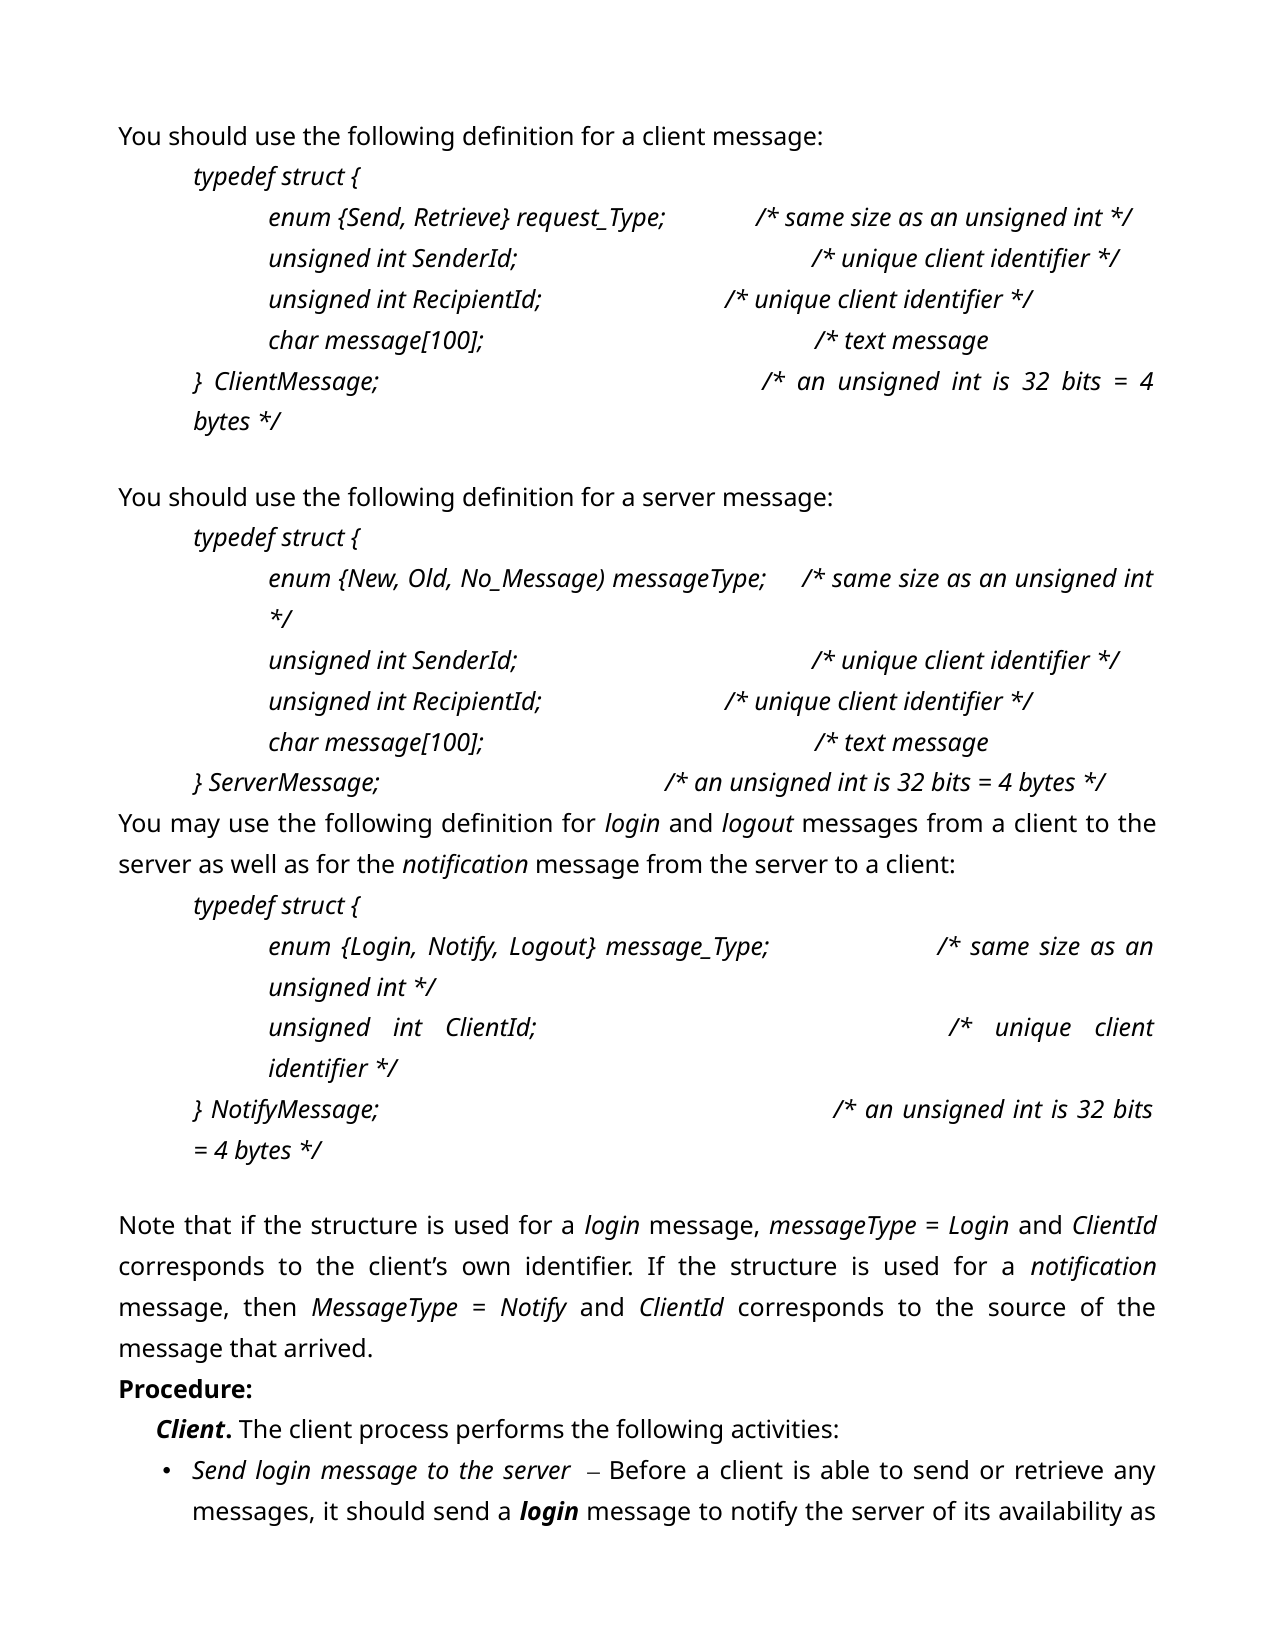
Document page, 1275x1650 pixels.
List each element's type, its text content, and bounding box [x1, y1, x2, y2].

text char message[100]; /* text message [268, 724, 1157, 758]
text unsigned int ClientId; /* unique client identifier */ [268, 1010, 1157, 1085]
text Client. The client process performs the following activities: [156, 1412, 1157, 1446]
text enum {Send, Retrieve} request_Type; /* same size as an unsigned int */ [268, 200, 1157, 234]
text enum {New, Old, No_Message) messageType; /* same size as an unsigned int */ [268, 561, 1157, 636]
text typedef struct { [193, 520, 1157, 554]
text typedef struct { [193, 159, 1157, 193]
text unsigned int SenderId; /* unique client identifier */ [268, 241, 1157, 275]
text unsigned int SenderId; /* unique client identifier */ [268, 643, 1157, 677]
text char message[100]; /* text message [268, 322, 1157, 356]
text Procedure: [118, 1371, 1157, 1405]
text typedef struct { [193, 888, 1157, 922]
text unsigned int RecipientId; /* unique client identifier */ [268, 281, 1157, 316]
text unsigned int RecipientId; /* unique client identifier */ [268, 683, 1157, 717]
text Note that if the structure is used for a login message, messageType = Login and ClientId corresponds to the client’s own identifier. If the structure is used for a notification message, then MessageType = Notify and ClientId corresponds to the source of the message that arrived. [118, 1208, 1157, 1364]
text } ServerMessage; /* an unsigned int is 32 bits = 4 bytes */ [193, 765, 1157, 799]
text You should use the following definition for a server message: [118, 479, 1157, 513]
text } ClientMessage; /* an unsigned int is 32 bits = 4 bytes */ [193, 363, 1157, 438]
text } NotifyMessage; /* an unsigned int is 32 bits = 4 bytes */ [193, 1092, 1157, 1167]
text You should use the following definition for a client message: [118, 118, 1157, 152]
text enum {Login, Notify, Logout} message_Type; /* same size as an unsigned int */ [268, 928, 1157, 1003]
text You may use the following definition for login and logout messages from a client to the server as well as for the notification message from the server to a client: [118, 806, 1157, 881]
list Send login message to the server – Before a client is able to send or retrieve any messages, it should send a login message to notify the server of its availability as [162, 1453, 1157, 1528]
